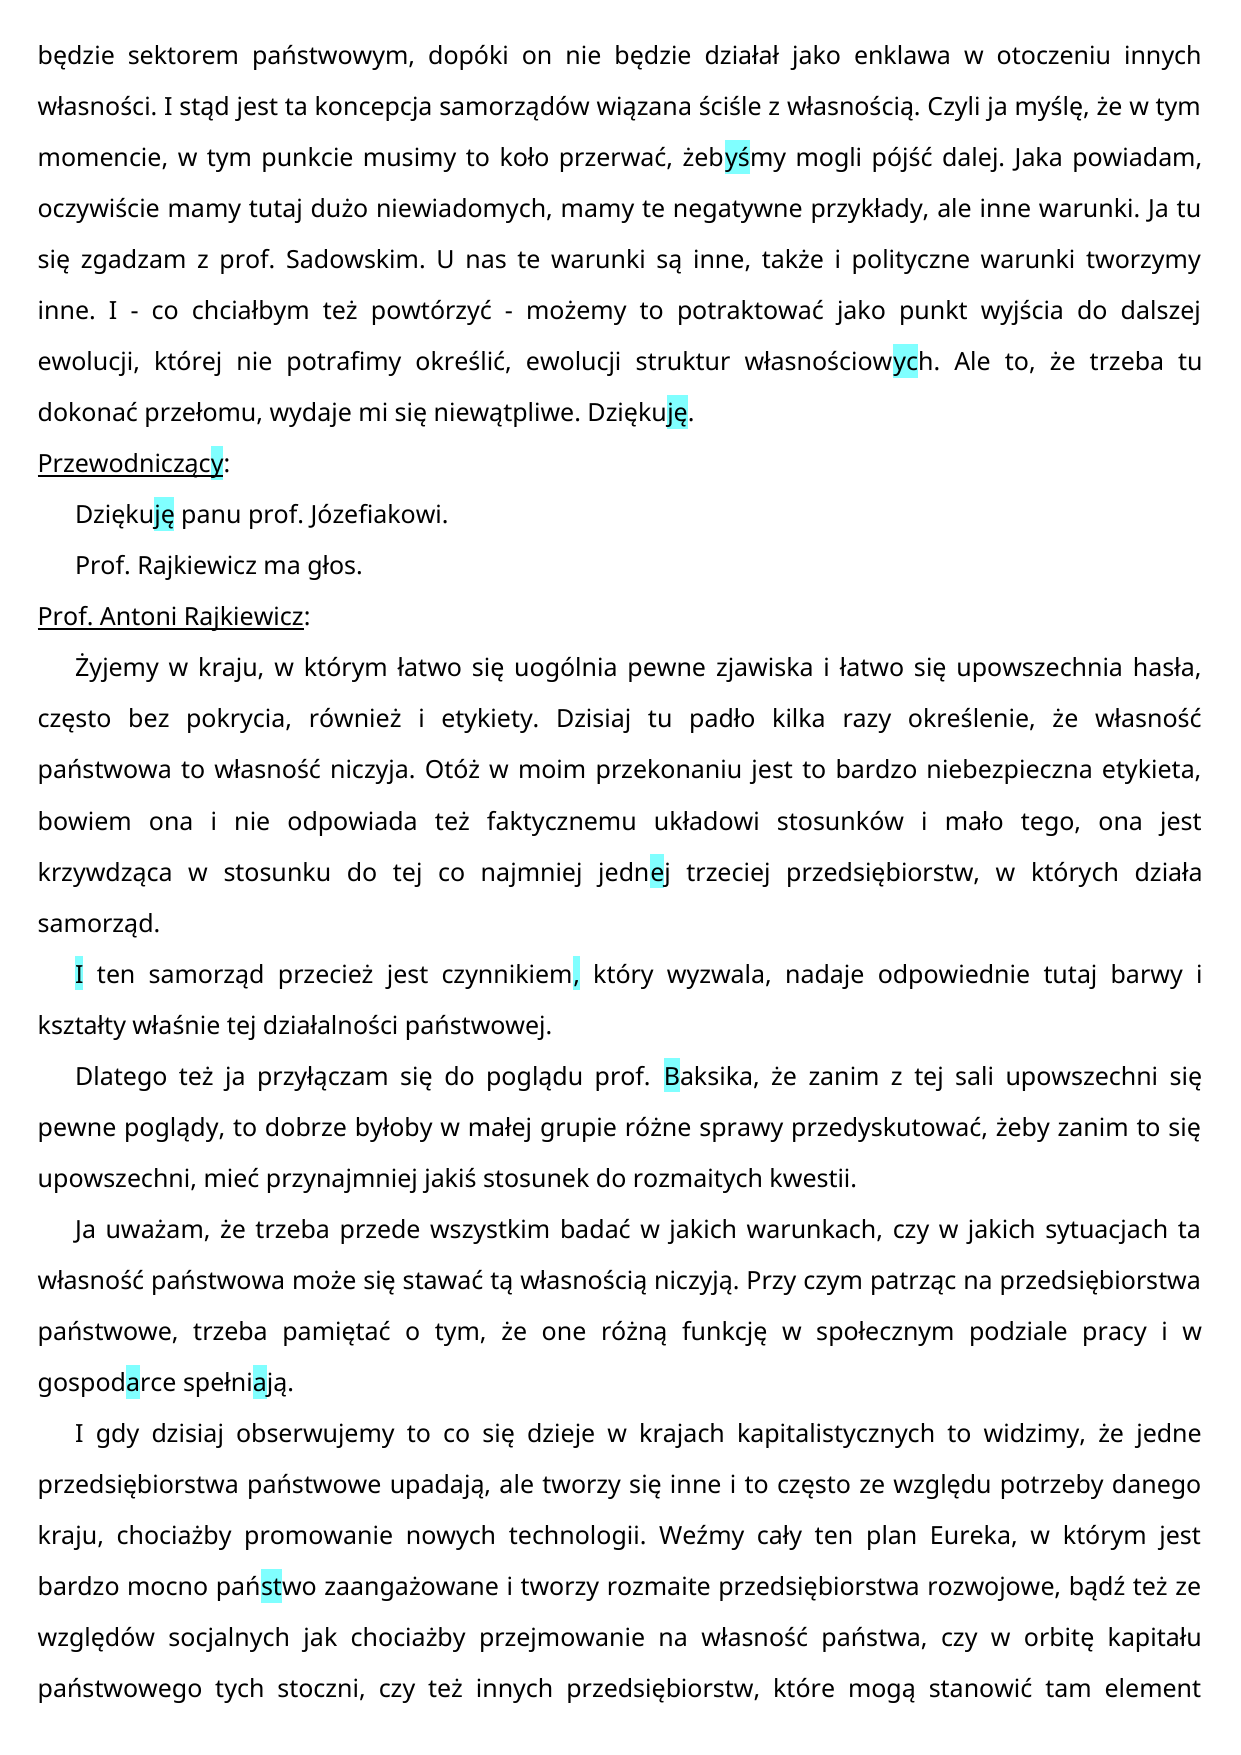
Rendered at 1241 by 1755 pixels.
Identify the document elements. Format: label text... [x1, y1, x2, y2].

text I ten samorząd przecież jest czynnikiem, który wyzwala, nadaje odpowiednie tutaj barwy i kształty właśnie tej działalności państwowej. [37, 956, 1203, 1041]
text Przewodniczący: [37, 446, 1203, 480]
text Dlatego też ja przyłączam się do poglądu prof. Baksika, że zanim z tej sali upowszechni się pewne poglądy, to dobrze byłoby w małej grupie różne sprawy przedyskutować, żeby zanim to się upowszechni, mieć przynajmniej jakiś stosunek do rozmaitych kwestii. [37, 1058, 1203, 1194]
text Prof. Antoni Rajkiewicz: [37, 599, 1203, 633]
text Prof. Rajkiewicz ma głos. [37, 548, 1203, 582]
text Dziękuję panu prof. Józefiakowi. [37, 497, 1203, 531]
text Ja uważam, że trzeba przede wszystkim badać w jakich warunkach, czy w jakich sytuacjach ta własność państwowa może się stawać tą własnością niczyją. Przy czym patrząc na przedsiębiorstwa państwowe, trzeba pamiętać o tym, że one różną funkcję w społecznym podziale pracy i w gospodarce spełniają. [37, 1211, 1203, 1399]
text Żyjemy w kraju, w którym łatwo się uogólnia pewne zjawiska i łatwo się upowszechnia hasła, często bez pokrycia, również i etykiety. Dzisiaj tu padło kilka razy określenie, że własność państwowa to własność niczyja. Otóż w moim przekonaniu jest to bardzo niebezpieczna etykieta, bowiem ona i nie odpowiada też faktycznemu układowi stosunków i mało tego, ona jest krzywdząca w stosunku do tej co najmniej jednej trzeciej przedsiębiorstw, w których działa samorząd. [37, 650, 1203, 939]
text I gdy dzisiaj obserwujemy to co się dzieje w krajach kapitalistycznych to widzimy, że jedne przedsiębiorstwa państwowe upadają, ale tworzy się inne i to często ze względu potrzeby danego kraju, chociażby promowanie nowych technologii. Weźmy cały ten plan Eureka, w którym jest bardzo mocno państwo zaangażowane i tworzy rozmaite przedsiębiorstwa rozwojowe, bądź też ze względów socjalnych jak chociażby przejmowanie na własność państwa, czy w orbitę kapitału państwowego tych stoczni, czy też innych przedsiębiorstw, które mogą stanowić tam element [37, 1416, 1203, 1705]
text będzie sektorem państwowym, dopóki on nie będzie działał jako enklawa w otoczeniu innych własności. I stąd jest ta koncepcja samorządów wiązana ściśle z własnością. Czyli ja myślę, że w tym momencie, w tym punkcie musimy to koło przerwać, żebyśmy mogli pójść dalej. Jaka powiadam, oczywiście mamy tutaj dużo niewiadomych, mamy te negatywne przykłady, ale inne warunki. Ja tu się zgadzam z prof. Sadowskim. U nas te warunki są inne, także i polityczne warunki tworzymy inne. I - co chciałbym też powtórzyć - możemy to potraktować jako punkt wyjścia do dalszej ewolucji, której nie potrafimy określić, ewolucji struktur własnościowych. Ale to, że trzeba tu dokonać przełomu, wydaje mi się niewątpliwe. Dziękuję. [37, 37, 1203, 429]
